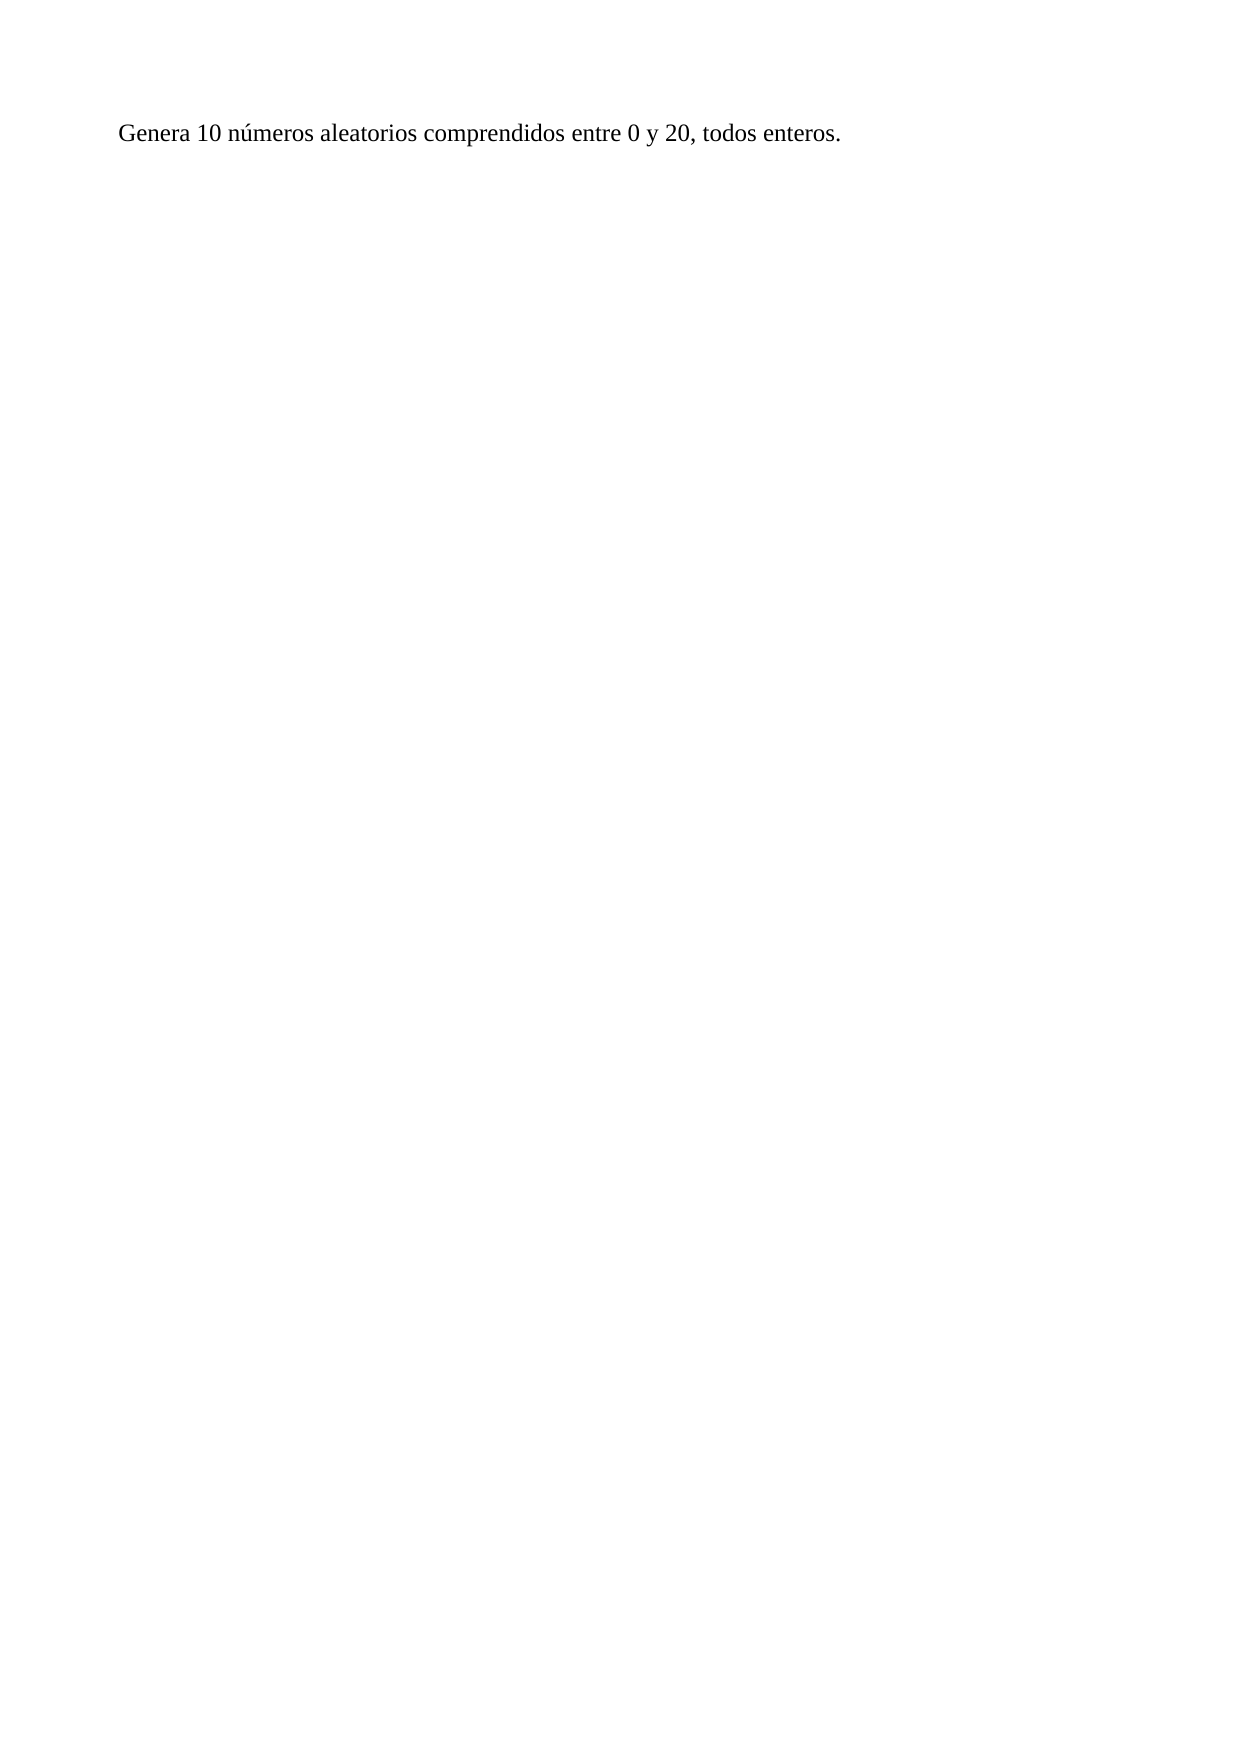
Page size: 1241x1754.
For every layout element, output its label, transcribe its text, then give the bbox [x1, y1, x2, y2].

text Genera 10 números aleatorios comprendidos entre 0 y 20, todos enteros. [118, 118, 1122, 147]
